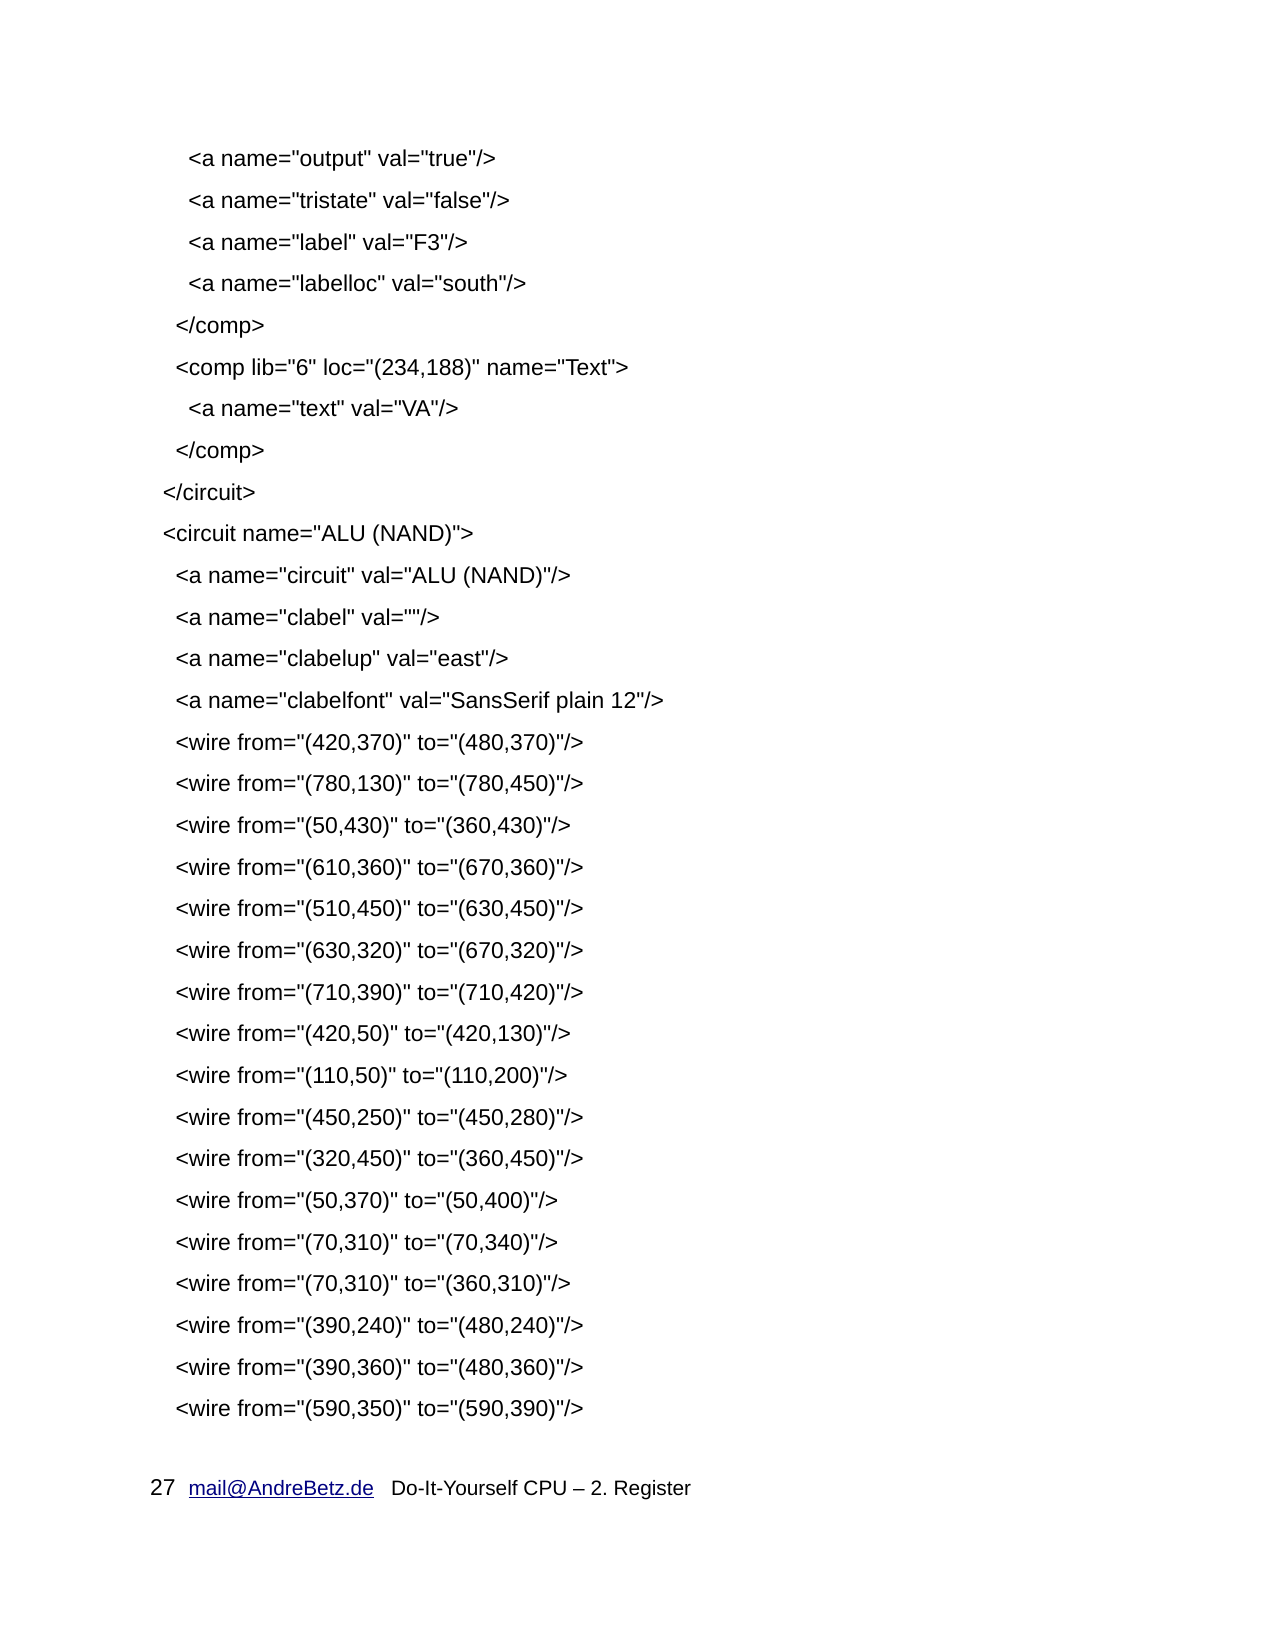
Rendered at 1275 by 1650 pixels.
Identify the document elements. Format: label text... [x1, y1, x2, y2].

text <wire from="(590,350)" to="(590,390)"/> [307, 1400, 399, 1421]
text <wire from="(70,310)" to="(360,310)"/> [307, 1275, 386, 1296]
text <wire from="(70,310)" to="(70,340)"/> [384, 1233, 450, 1254]
text <a name="clabelfont" val="SansSerif plain 12"/> [150, 692, 1125, 712]
text <wire from="(420,370)" to="(480,370)"/> [397, 733, 462, 754]
text <wire from="(70,310)" to="(360,310)"/> [150, 1275, 309, 1296]
text <wire from="(630,320)" to="(670,320)"/> [150, 942, 309, 962]
text <wire from="(390,360)" to="(480,360)"/> [550, 1358, 1125, 1379]
text <wire from="(390,240)" to="(480,240)"/> [307, 1317, 399, 1337]
text <circuit name="ALU (NAND)"> [446, 525, 1125, 546]
text <wire from="(450,250)" to="(450,280)"/> [150, 1108, 309, 1129]
text <wire from="(710,390)" to="(710,420)"/> [550, 983, 1125, 1004]
text <wire from="(630,320)" to="(670,320)"/> [551, 942, 1125, 962]
text <wire from="(70,310)" to="(70,340)"/> [307, 1233, 386, 1254]
text <wire from="(420,50)" to="(420,130)"/> [384, 1025, 450, 1046]
text <wire from="(110,50)" to="(110,200)"/> [446, 1067, 536, 1087]
text <wire from="(420,50)" to="(420,130)"/> [537, 1025, 1125, 1046]
text </comp> [150, 317, 1125, 337]
text </comp> [150, 442, 1125, 462]
text <wire from="(50,370)" to="(50,400)"/> [150, 1192, 309, 1212]
text <wire from="(610,360)" to="(670,360)"/> [397, 858, 462, 879]
text <wire from="(110,50)" to="(110,200)"/> [383, 1067, 448, 1087]
text <comp lib="6" loc="(234,188)" name="Text"> [466, 358, 1125, 379]
text <wire from="(70,310)" to="(70,340)"/> [448, 1233, 526, 1254]
text <a name="label" val="F3"/> [150, 233, 1125, 254]
text <comp lib="6" loc="(234,188)" name="Text"> [376, 358, 468, 379]
text <wire from="(50,430)" to="(360,430)"/> [448, 817, 539, 837]
text <wire from="(420,370)" to="(480,370)"/> [150, 733, 309, 754]
text <wire from="(70,310)" to="(360,310)"/> [384, 1275, 450, 1296]
text <wire from="(420,370)" to="(480,370)"/> [550, 733, 1125, 754]
text <wire from="(390,360)" to="(480,360)"/> [150, 1358, 309, 1379]
text <wire from="(510,450)" to="(630,450)"/> [397, 900, 462, 921]
text <wire from="(50,370)" to="(50,400)"/> [448, 1192, 526, 1212]
text <wire from="(780,130)" to="(780,450)"/> [397, 775, 462, 796]
text <wire from="(450,250)" to="(450,280)"/> [460, 1108, 552, 1129]
text <wire from="(50,430)" to="(360,430)"/> [385, 817, 450, 837]
text <wire from="(70,310)" to="(70,340)"/> [150, 1233, 309, 1254]
text <wire from="(630,320)" to="(670,320)"/> [307, 942, 399, 962]
text <wire from="(70,310)" to="(360,310)"/> [537, 1275, 1125, 1296]
text <wire from="(590,350)" to="(590,390)"/> [550, 1400, 1125, 1421]
text <wire from="(390,240)" to="(480,240)"/> [460, 1317, 552, 1337]
text <wire from="(420,370)" to="(480,370)"/> [460, 733, 552, 754]
text <wire from="(390,240)" to="(480,240)"/> [551, 1317, 1125, 1337]
text <wire from="(390,360)" to="(480,360)"/> [460, 1358, 552, 1379]
text <wire from="(320,450)" to="(360,450)"/> [397, 1150, 462, 1171]
text <a name="circuit" val="ALU (NAND)"/> [465, 567, 539, 587]
text <a name="tristate" val="false"/> [150, 192, 1125, 212]
text <wire from="(50,430)" to="(360,430)"/> [307, 817, 386, 837]
text <wire from="(610,360)" to="(670,360)"/> [307, 858, 399, 879]
text <wire from="(710,390)" to="(710,420)"/> [150, 983, 309, 1004]
text <wire from="(390,240)" to="(480,240)"/> [398, 1317, 462, 1337]
text <wire from="(610,360)" to="(670,360)"/> [550, 858, 1125, 879]
text <a name="circuit" val="ALU (NAND)"/> [150, 567, 467, 587]
text <wire from="(50,370)" to="(50,400)"/> [385, 1192, 450, 1212]
text <wire from="(50,370)" to="(50,400)"/> [307, 1192, 386, 1212]
text <wire from="(420,370)" to="(480,370)"/> [307, 733, 399, 754]
text <wire from="(510,450)" to="(630,450)"/> [307, 900, 399, 921]
text <wire from="(450,250)" to="(450,280)"/> [550, 1108, 1125, 1129]
text <wire from="(780,130)" to="(780,450)"/> [150, 775, 309, 796]
text <wire from="(510,450)" to="(630,450)"/> [460, 900, 552, 921]
text <wire from="(630,320)" to="(670,320)"/> [460, 942, 552, 962]
text <wire from="(390,360)" to="(480,360)"/> [397, 1358, 462, 1379]
text <wire from="(590,350)" to="(590,390)"/> [460, 1400, 552, 1421]
text <wire from="(510,450)" to="(630,450)"/> [550, 900, 1125, 921]
text <wire from="(320,450)" to="(360,450)"/> [307, 1150, 399, 1171]
text <a name="output" val="true"/> [150, 150, 1125, 171]
text <circuit name="ALU (NAND)"> [150, 525, 377, 546]
text <wire from="(710,390)" to="(710,420)"/> [397, 983, 462, 1004]
text <comp lib="6" loc="(234,188)" name="Text"> [150, 358, 378, 379]
text <wire from="(610,360)" to="(670,360)"/> [150, 858, 309, 879]
text <wire from="(590,350)" to="(590,390)"/> [150, 1400, 309, 1421]
text <wire from="(420,50)" to="(420,130)"/> [307, 1025, 386, 1046]
text <wire from="(450,250)" to="(450,280)"/> [307, 1108, 399, 1129]
text <wire from="(780,130)" to="(780,450)"/> [307, 775, 399, 796]
text <circuit name="ALU (NAND)"> [375, 525, 448, 546]
text <wire from="(320,450)" to="(360,450)"/> [550, 1150, 1125, 1171]
text <wire from="(450,250)" to="(450,280)"/> [397, 1108, 462, 1129]
text <wire from="(780,130)" to="(780,450)"/> [550, 775, 1125, 796]
text <wire from="(780,130)" to="(780,450)"/> [460, 775, 552, 796]
text <wire from="(590,350)" to="(590,390)"/> [397, 1400, 462, 1421]
text <wire from="(390,240)" to="(480,240)"/> [150, 1317, 309, 1337]
text <wire from="(710,390)" to="(710,420)"/> [460, 983, 552, 1004]
text <wire from="(70,310)" to="(70,340)"/> [524, 1233, 1125, 1254]
text <wire from="(510,450)" to="(630,450)"/> [150, 900, 309, 921]
text <wire from="(320,450)" to="(360,450)"/> [150, 1150, 309, 1171]
text <wire from="(710,390)" to="(710,420)"/> [307, 983, 399, 1004]
text <wire from="(390,360)" to="(480,360)"/> [307, 1358, 399, 1379]
text <wire from="(420,50)" to="(420,130)"/> [150, 1025, 309, 1046]
text </circuit> [150, 483, 1125, 504]
text <wire from="(110,50)" to="(110,200)"/> [535, 1067, 1125, 1087]
text <a name="clabel" val=""/> [150, 608, 1125, 629]
text <a name="circuit" val="ALU (NAND)"/> [538, 567, 1125, 587]
text <wire from="(50,370)" to="(50,400)"/> [525, 1192, 1125, 1212]
text <wire from="(50,430)" to="(360,430)"/> [150, 817, 309, 837]
text <wire from="(70,310)" to="(360,310)"/> [448, 1275, 539, 1296]
text <wire from="(110,50)" to="(110,200)"/> [150, 1067, 309, 1087]
text <wire from="(610,360)" to="(670,360)"/> [460, 858, 552, 879]
text <wire from="(50,430)" to="(360,430)"/> [538, 817, 1125, 837]
text <wire from="(420,50)" to="(420,130)"/> [448, 1025, 539, 1046]
text <wire from="(320,450)" to="(360,450)"/> [460, 1150, 552, 1171]
text <a name="labelloc" val="south"/> [150, 275, 1125, 296]
text <wire from="(630,320)" to="(670,320)"/> [398, 942, 462, 962]
text <a name="text" val="VA"/> [150, 400, 1125, 421]
text <a name="clabelup" val="east"/> [150, 650, 1125, 671]
text <wire from="(110,50)" to="(110,200)"/> [307, 1067, 384, 1087]
